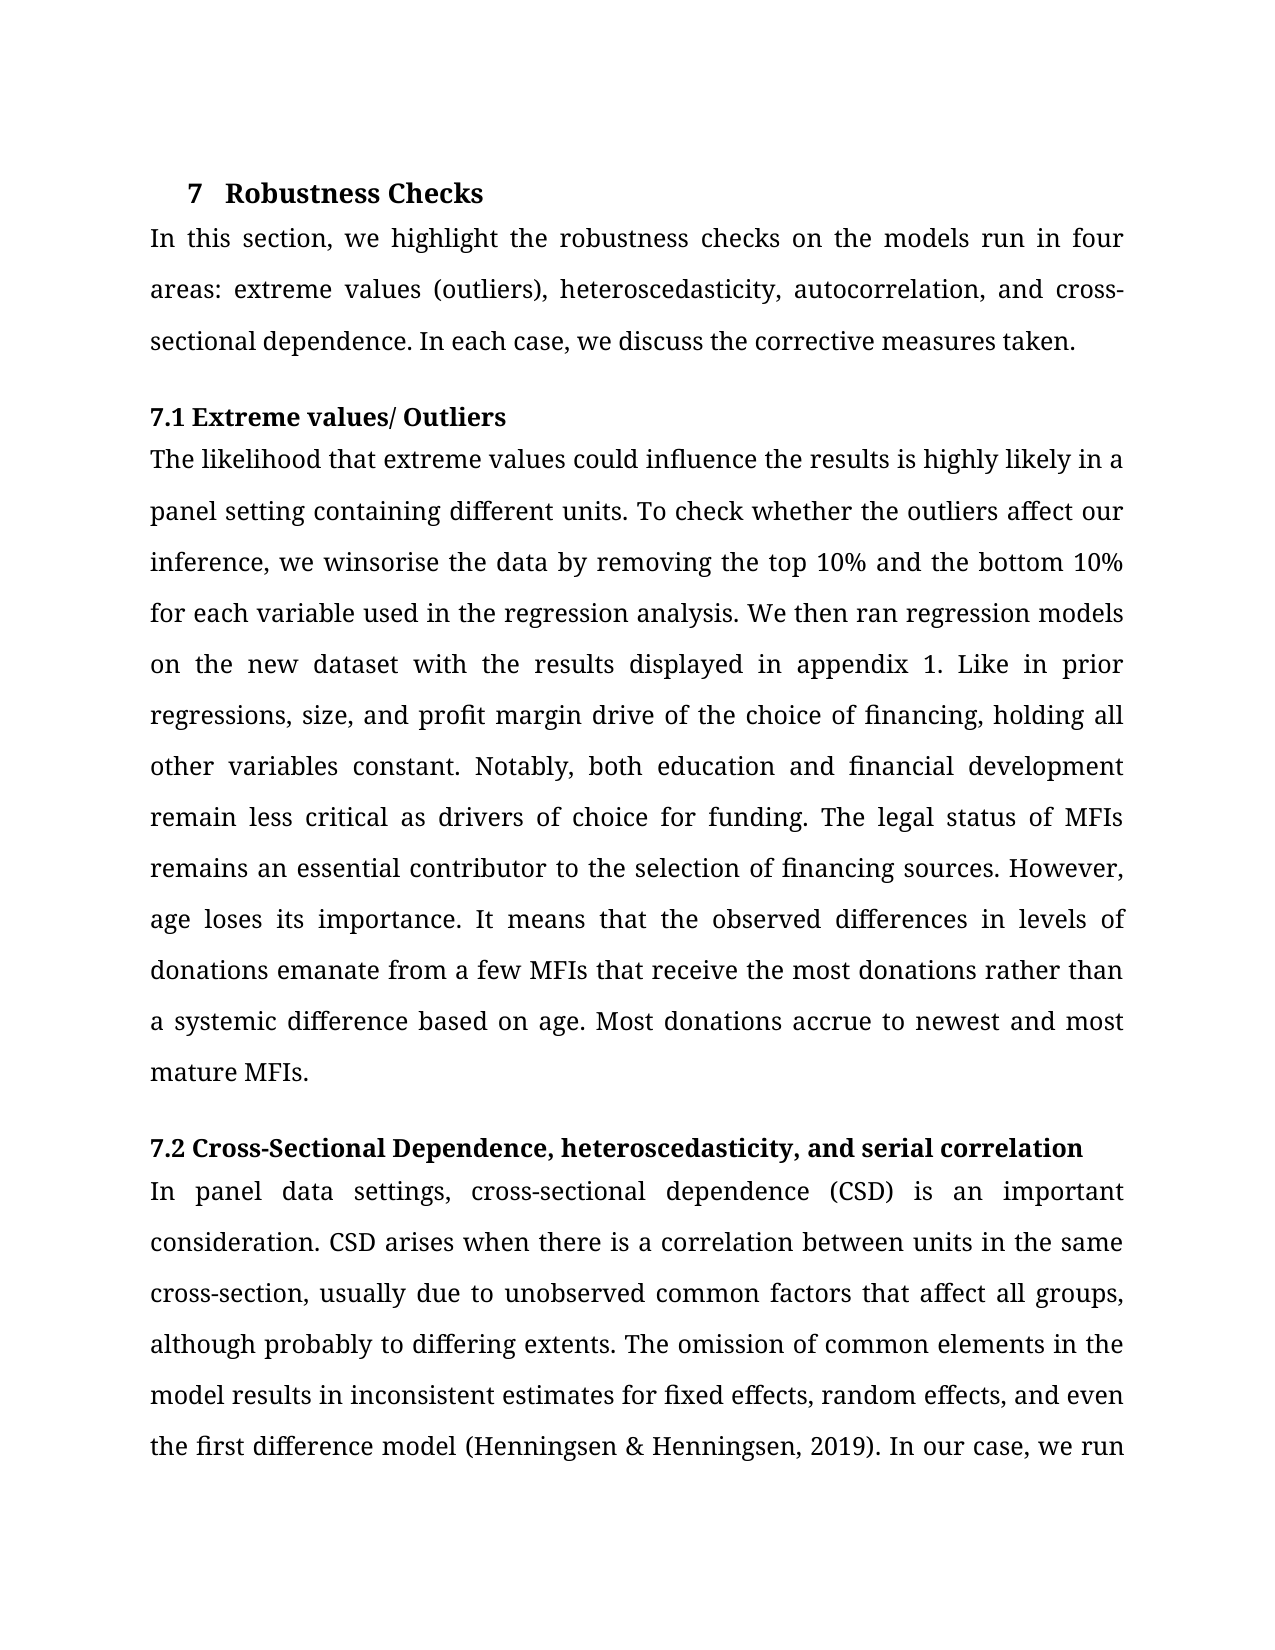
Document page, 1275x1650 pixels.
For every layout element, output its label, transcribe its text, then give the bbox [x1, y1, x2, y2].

text In this section, we highlight the robustness checks on the models run in four areas: extreme values (outliers), heteroscedasticity, autocorrelation, and cross-sectional dependence. In each case, we discuss the corrective measures taken. [150, 221, 1125, 357]
subtitle 7.1 Extreme values/ Outliers [150, 399, 1125, 433]
subtitle 7.2 Cross-Sectional Dependence, heteroscedasticity, and serial correlation [150, 1131, 1125, 1165]
text The likelihood that extreme values could influence the results is highly likely in a panel setting containing different units. To check whether the outliers affect our inference, we winsorise the data by removing the top 10% and the bottom 10% for each variable used in the regression analysis. We then ran regression models on the new dataset with the results displayed in appendix 1. Like in prior regressions, size, and profit margin drive of the choice of financing, holding all other variables constant. Notably, both education and financial development remain less critical as drivers of choice for funding. The legal status of MFIs remains an essential contributor to the selection of financing sources. However, age loses its importance. It means that the observed differences in levels of donations emanate from a few MFIs that receive the most donations rather than a systemic difference based on age. Most donations accrue to newest and most mature MFIs. [150, 442, 1125, 1089]
subtitle Robustness Checks [187, 175, 1125, 212]
text In panel data settings, cross-sectional dependence (CSD) is an important consideration. CSD arises when there is a correlation between units in the same cross-section, usually due to unobserved common factors that affect all groups, although probably to differing extents. The omission of common elements in the model results in inconsistent estimates for fixed effects, random effects, and even the first difference model (Henningsen & Henningsen, 2019). In our case, we run [150, 1174, 1125, 1463]
